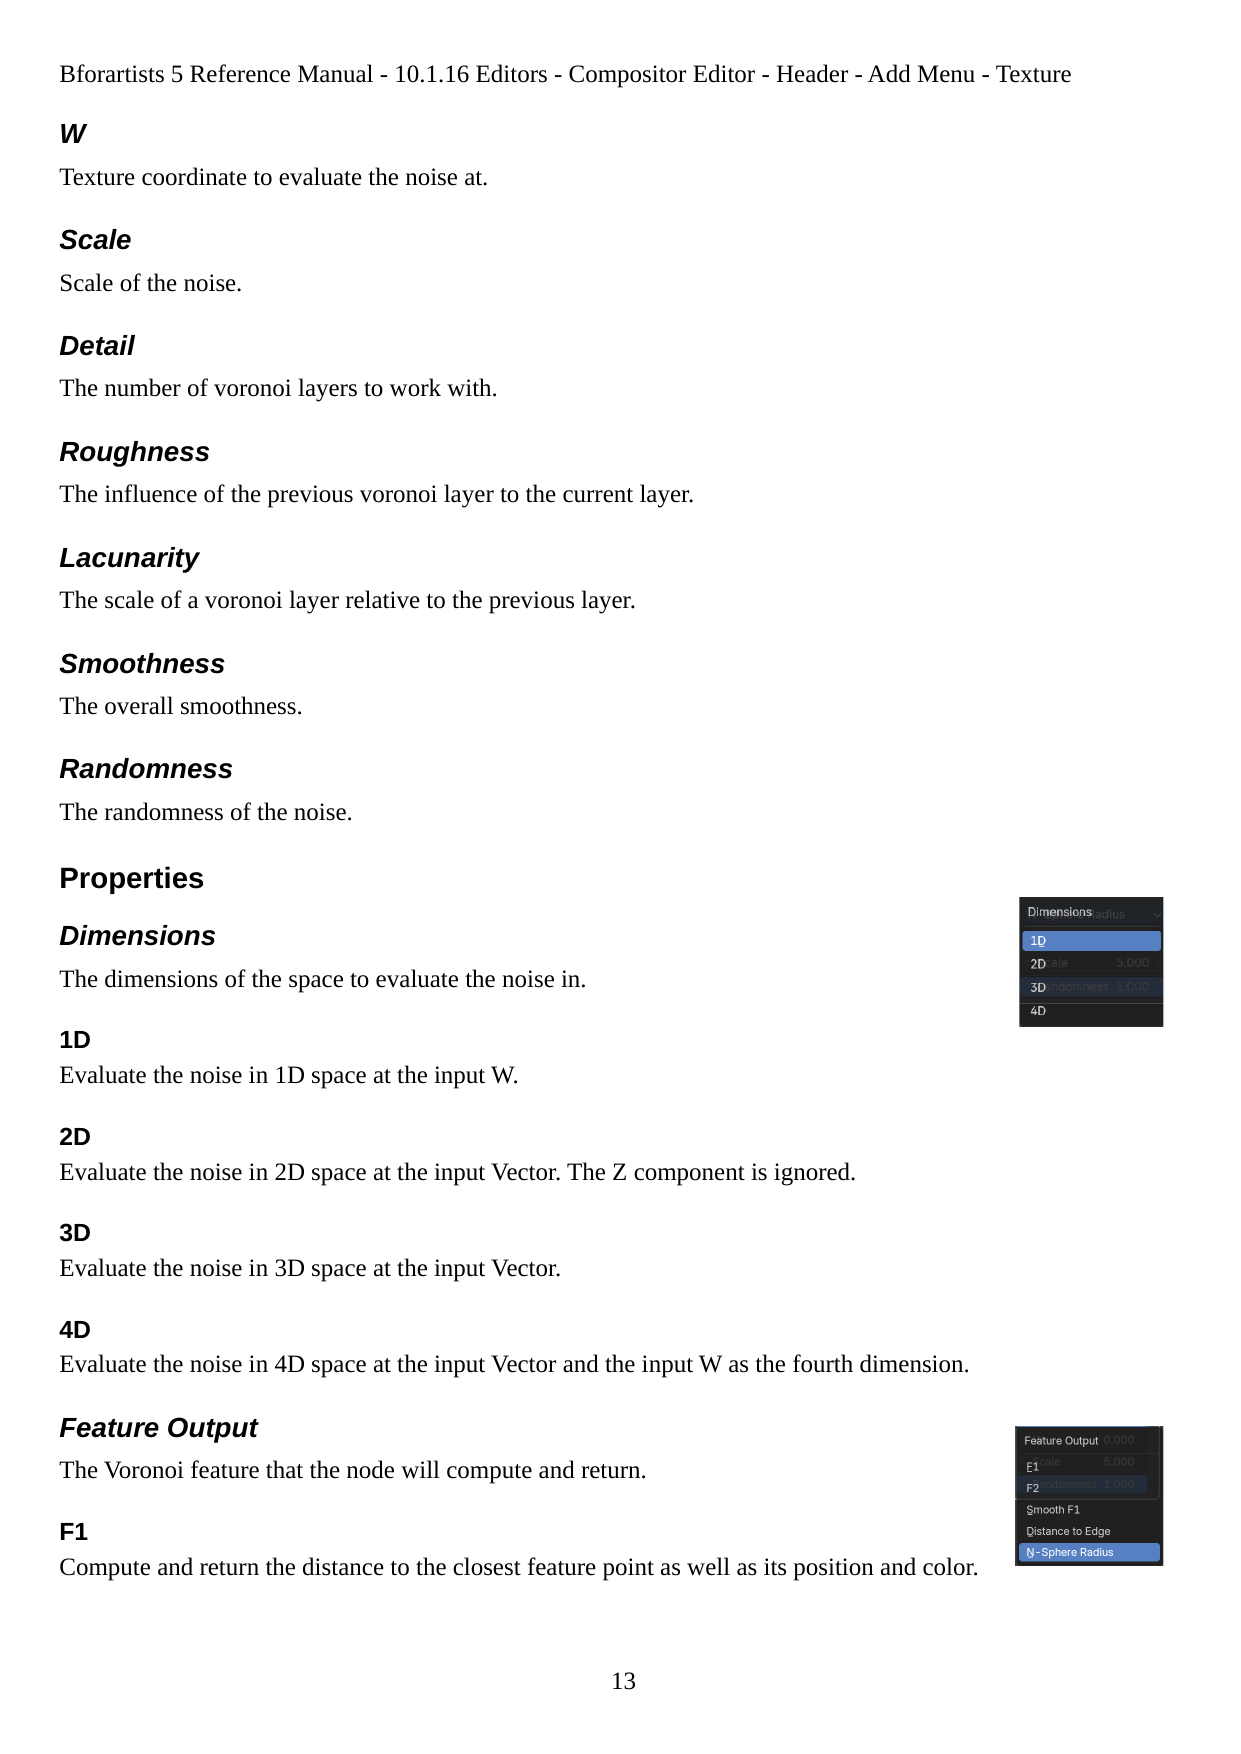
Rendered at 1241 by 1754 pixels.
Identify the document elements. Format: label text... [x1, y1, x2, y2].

text Evaluate the noise in 1D space at the input W. [59, 1060, 1181, 1089]
subtitle F1 [59, 1517, 1015, 1546]
subtitle Randomness [59, 753, 1181, 785]
text The dimensions of the space to evaluate the noise in. [59, 964, 1019, 993]
text The scale of a voronoi layer relative to the previous layer. [59, 585, 1181, 614]
subtitle Roughness [59, 435, 1181, 467]
text Compute and return the distance to the closest feature point as well as its position and color. [59, 1552, 1181, 1581]
subtitle Lacunarity [59, 541, 1181, 573]
picture [1015, 1426, 1164, 1566]
picture [1019, 897, 1164, 1027]
subtitle [1164, 1517, 1181, 1546]
text The overall smoothness. [59, 691, 1181, 720]
text Evaluate the noise in 4D space at the input Vector and the input W as the fourth dimension. [59, 1349, 1181, 1378]
subtitle 2D [59, 1122, 1181, 1151]
subtitle Smoothness [59, 647, 1181, 679]
text Texture coordinate to evaluate the noise at. [59, 162, 1181, 190]
subtitle Properties [59, 861, 1181, 895]
subtitle Dimensions [59, 920, 1019, 952]
subtitle Scale [59, 223, 1181, 255]
subtitle 4D [59, 1315, 1181, 1343]
text The Voronoi feature that the node will compute and return. [59, 1455, 1015, 1484]
subtitle Detail [59, 329, 1181, 361]
text Evaluate the noise in 3D space at the input Vector. [59, 1253, 1181, 1282]
subtitle 3D [59, 1218, 1181, 1247]
text The randomness of the noise. [59, 797, 1181, 826]
text Scale of the noise. [59, 268, 1181, 296]
subtitle Feature Output [59, 1411, 1181, 1443]
subtitle 1D [59, 1026, 1181, 1054]
subtitle [1164, 920, 1181, 952]
text Evaluate the noise in 2D space at the input Vector. The Z component is ignored. [59, 1157, 1181, 1186]
text The influence of the previous voronoi layer to the current layer. [59, 479, 1181, 508]
subtitle W [59, 117, 1181, 149]
text The number of voronoi layers to work with. [59, 373, 1181, 402]
